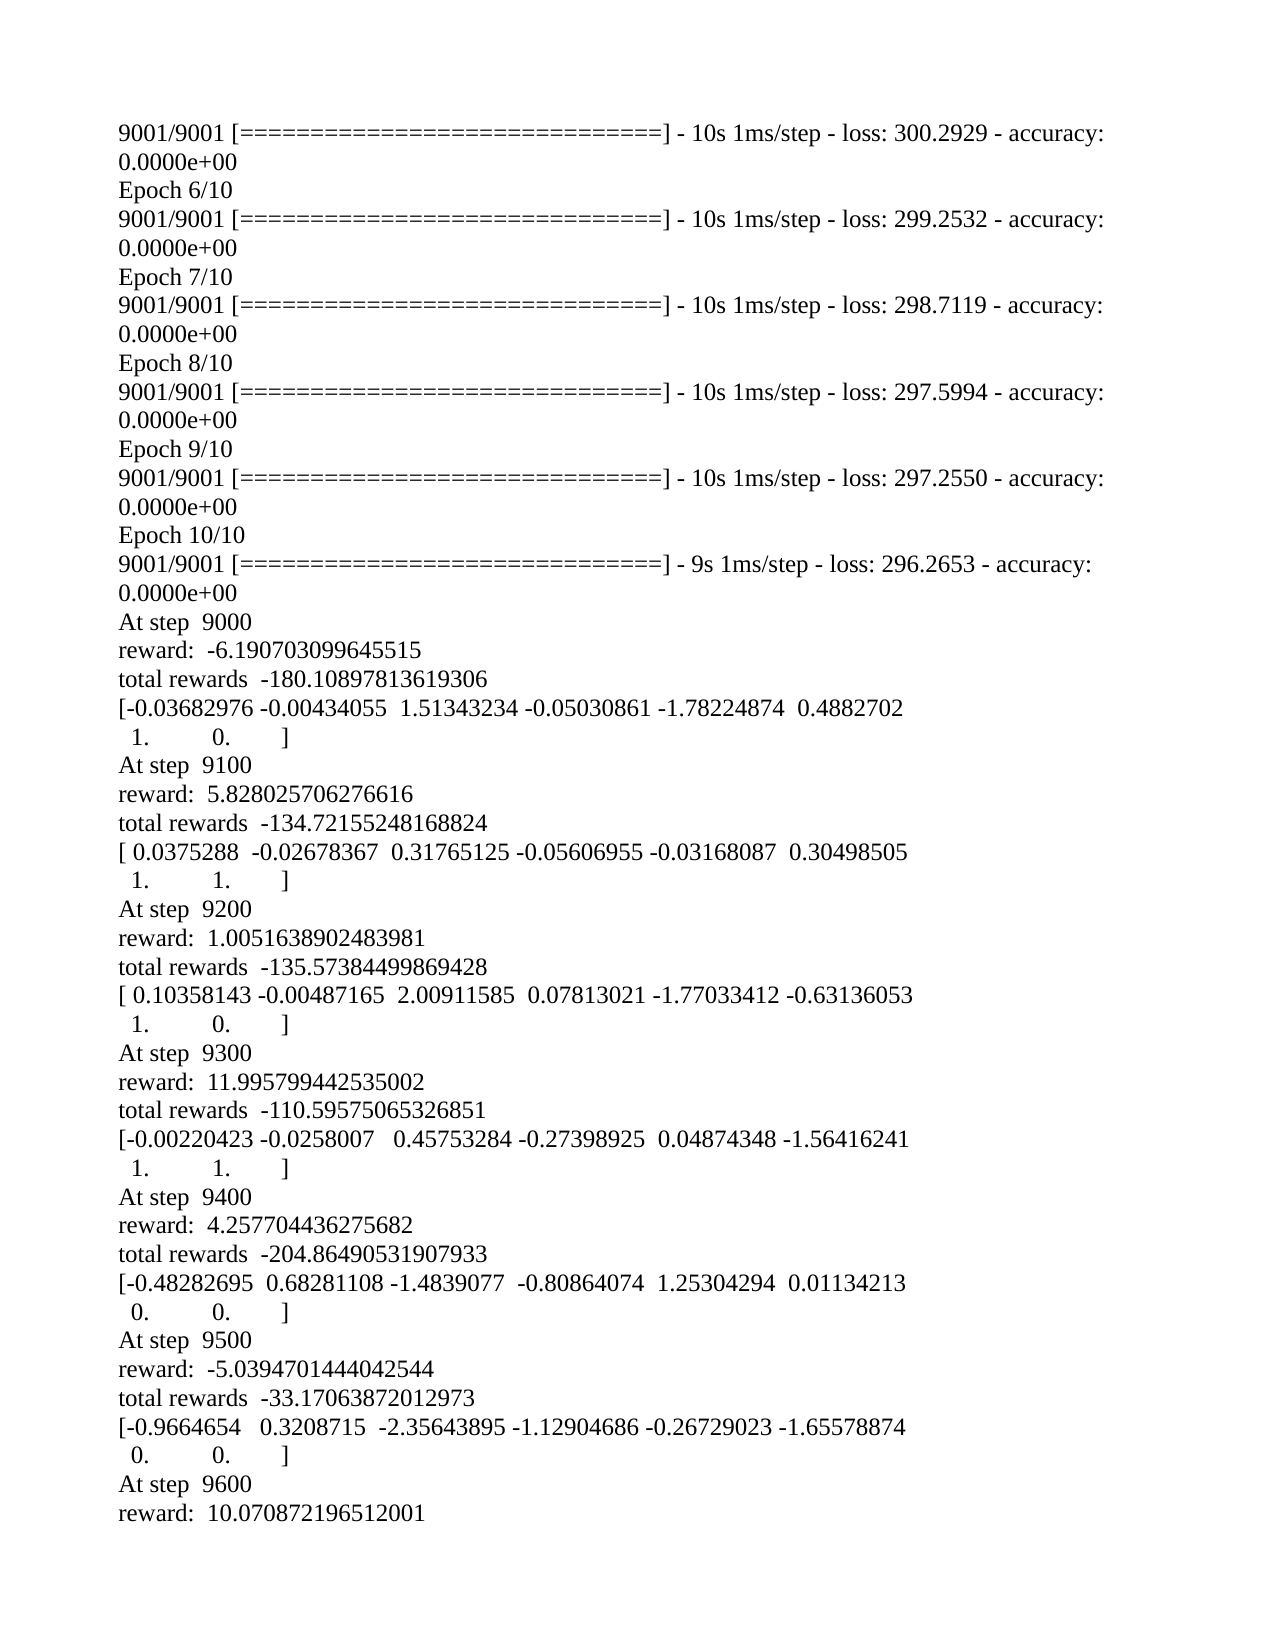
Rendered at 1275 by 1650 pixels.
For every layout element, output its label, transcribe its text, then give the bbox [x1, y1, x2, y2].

text [ 0.10358143 -0.00487165 2.00911585 0.07813021 -1.77033412 -0.63136053 [118, 981, 1157, 1009]
text Epoch 7/10 [118, 262, 1157, 291]
text [-0.03682976 -0.00434055 1.51343234 -0.05030861 -1.78224874 0.4882702 [118, 693, 1157, 722]
text total rewards -135.57384499869428 [118, 952, 1157, 981]
text At step 9300 [118, 1038, 1157, 1067]
text 9001/9001 [==============================] - 10s 1ms/step - loss: 299.2532 - accuracy: 0.0000e+00 [118, 204, 1157, 262]
text reward: -5.0394701444042544 [118, 1354, 1157, 1383]
text 9001/9001 [==============================] - 10s 1ms/step - loss: 297.5994 - accuracy: 0.0000e+00 [118, 377, 1157, 434]
text reward: 11.995799442535002 [118, 1067, 1157, 1096]
text At step 9500 [118, 1326, 1157, 1354]
text At step 9200 [118, 894, 1157, 923]
text [-0.48282695 0.68281108 -1.4839077 -0.80864074 1.25304294 0.01134213 [118, 1268, 1157, 1297]
text total rewards -110.59575065326851 [118, 1096, 1157, 1124]
text total rewards -180.10897813619306 [118, 664, 1157, 693]
text reward: 10.070872196512001 [118, 1498, 1157, 1527]
text Epoch 8/10 [118, 348, 1157, 377]
text reward: 1.0051638902483981 [118, 923, 1157, 952]
text total rewards -204.86490531907933 [118, 1239, 1157, 1268]
text total rewards -134.72155248168824 [118, 808, 1157, 837]
text [-0.00220423 -0.0258007 0.45753284 -0.27398925 0.04874348 -1.56416241 [118, 1124, 1157, 1153]
text 9001/9001 [==============================] - 10s 1ms/step - loss: 298.7119 - accuracy: 0.0000e+00 [118, 291, 1157, 348]
text 1. 0. ] [118, 722, 1157, 751]
text Epoch 9/10 [118, 434, 1157, 463]
text At step 9600 [118, 1469, 1157, 1498]
text At step 9400 [118, 1182, 1157, 1211]
text [-0.9664654 0.3208715 -2.35643895 -1.12904686 -0.26729023 -1.65578874 [118, 1412, 1157, 1441]
text At step 9100 [118, 751, 1157, 779]
text 1. 1. ] [118, 1153, 1157, 1182]
text reward: 4.257704436275682 [118, 1211, 1157, 1239]
text [ 0.0375288 -0.02678367 0.31765125 -0.05606955 -0.03168087 0.30498505 [118, 837, 1157, 866]
text Epoch 6/10 [118, 176, 1157, 204]
text 0. 0. ] [118, 1441, 1157, 1469]
text At step 9000 [118, 607, 1157, 636]
text 0. 0. ] [118, 1297, 1157, 1326]
text 1. 1. ] [118, 866, 1157, 894]
text 9001/9001 [==============================] - 10s 1ms/step - loss: 300.2929 - accuracy: 0.0000e+00 [118, 118, 1157, 176]
text Epoch 10/10 [118, 521, 1157, 549]
text 1. 0. ] [118, 1009, 1157, 1038]
text reward: -6.190703099645515 [118, 636, 1157, 664]
text 9001/9001 [==============================] - 9s 1ms/step - loss: 296.2653 - accuracy: 0.0000e+00 [118, 549, 1157, 607]
text 9001/9001 [==============================] - 10s 1ms/step - loss: 297.2550 - accuracy: 0.0000e+00 [118, 463, 1157, 521]
text total rewards -33.17063872012973 [118, 1383, 1157, 1412]
text reward: 5.828025706276616 [118, 779, 1157, 808]
